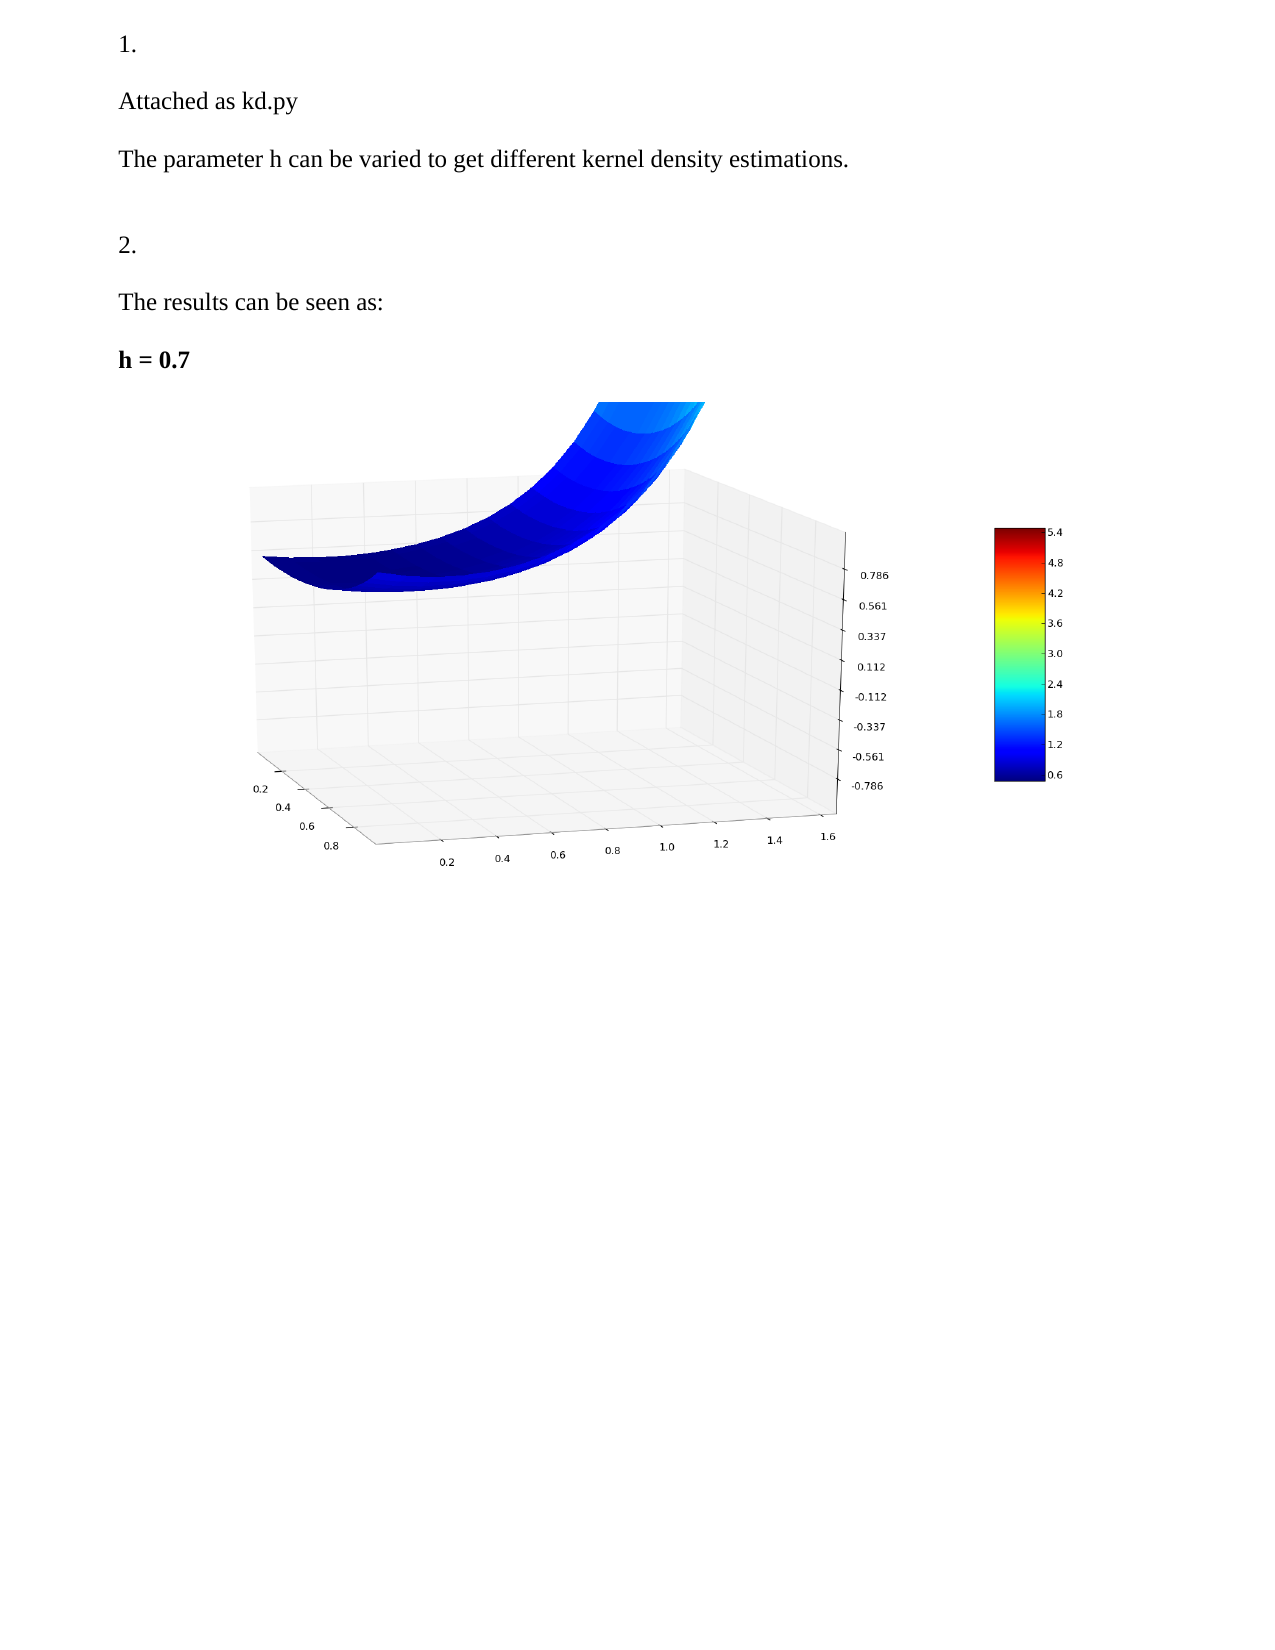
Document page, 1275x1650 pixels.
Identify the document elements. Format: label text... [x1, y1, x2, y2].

text Attached as kd.py [118, 86, 1157, 115]
text 2. [118, 230, 1157, 259]
text The parameter h can be varied to get different kernel density estimations. [118, 144, 1157, 172]
picture [110, 402, 1149, 907]
text 1. [118, 29, 1157, 57]
text h = 0.7 [118, 345, 1157, 374]
text The results can be seen as: [118, 287, 1157, 316]
